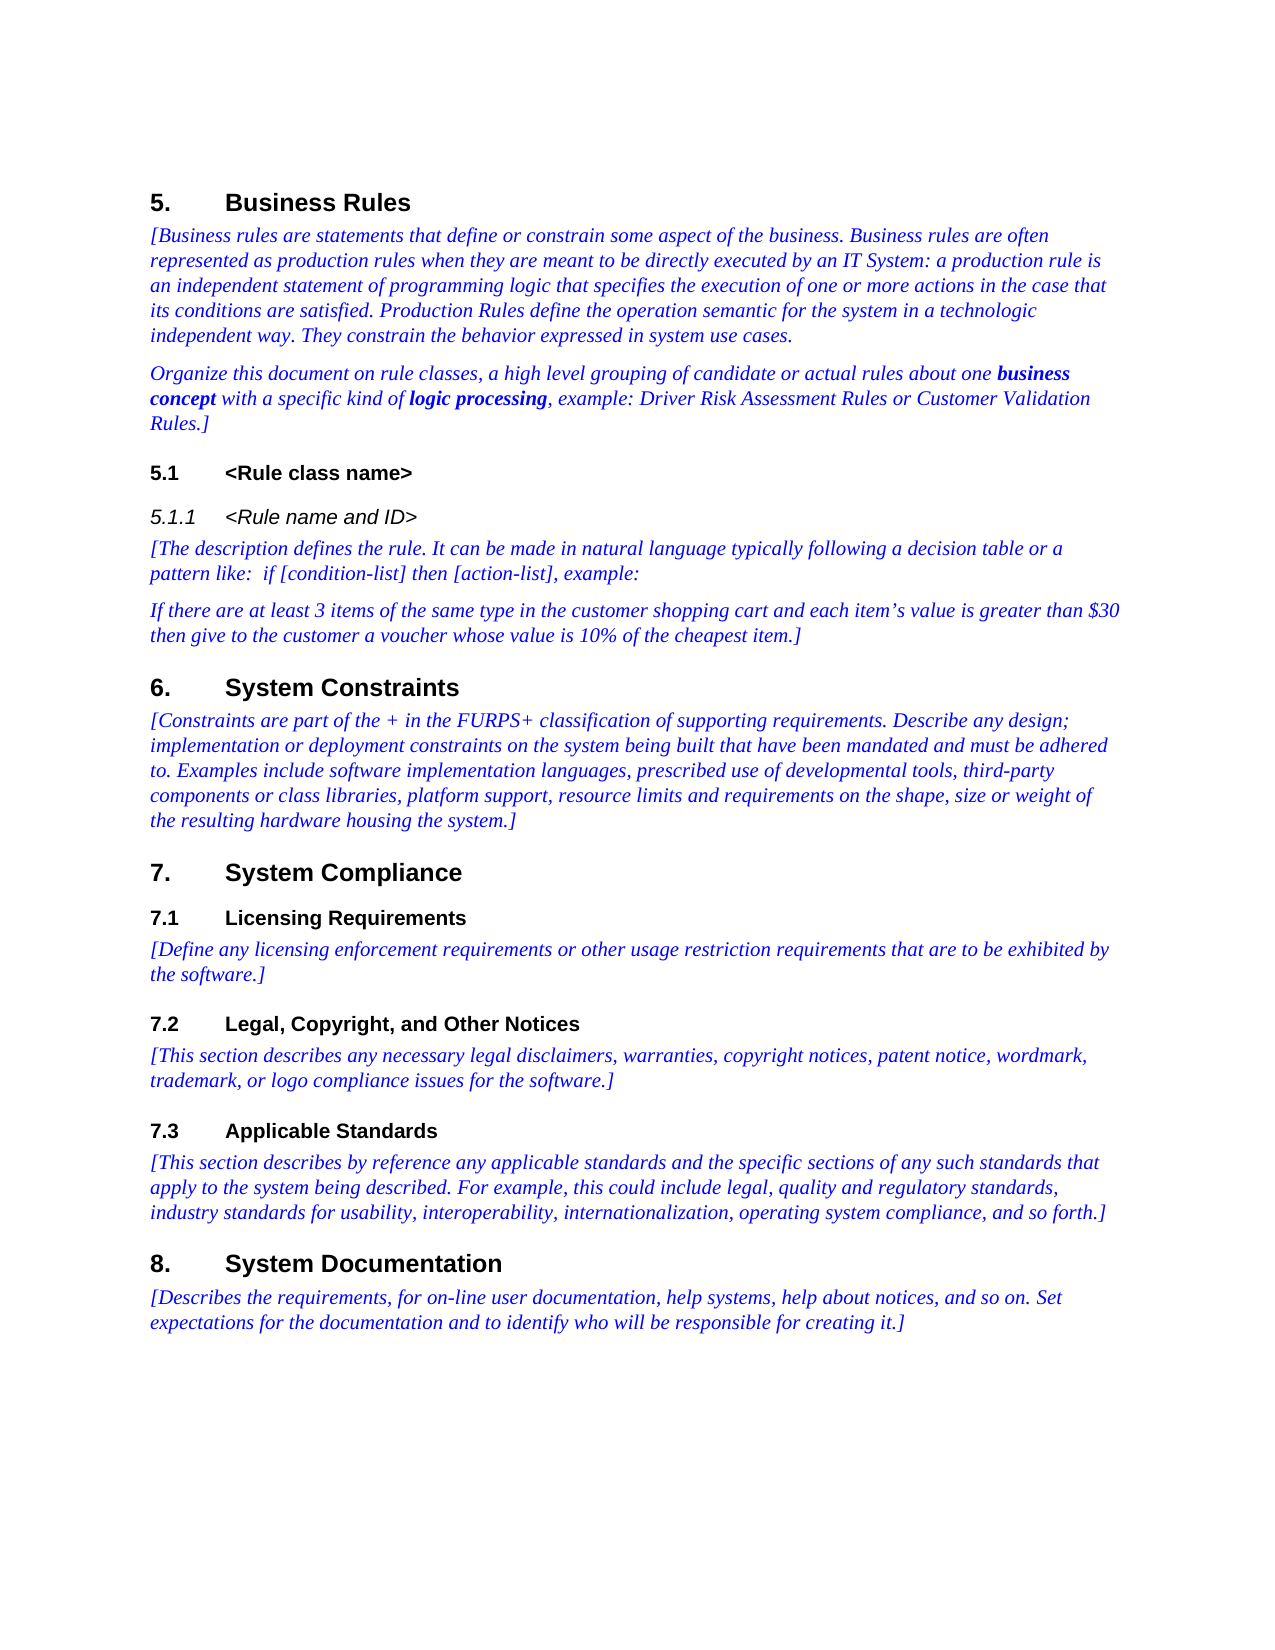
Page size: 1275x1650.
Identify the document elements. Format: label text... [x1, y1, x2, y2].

text [Business rules are statements that define or constrain some aspect of the business. Business rules are often represented as production rules when they are meant to be directly executed by an IT System: a production rule is an independent statement of programming logic that specifies the execution of one or more actions in the case that its conditions are satisfied. Production Rules define the operation semantic for the system in a technologic independent way. They constrain the behavior expressed in system use cases. [150, 222, 1125, 347]
text [Describes the requirements, for on-line user documentation, help systems, help about notices, and so on. Set expectations for the documentation and to identify who will be responsible for creating it.] [150, 1284, 1125, 1334]
subtitle Business Rules [150, 187, 1125, 216]
text [The description defines the rule. It can be made in natural language typically following a decision table or a pattern like: if [condition-list] then [action-list], example: [150, 535, 1125, 585]
subtitle Licensing Requirements [150, 905, 1125, 930]
subtitle <Rule name and ID> [150, 504, 1125, 529]
text [Constraints are part of the + in the FURPS+ classification of supporting requirements. Describe any design; implementation or deployment constraints on the system being built that have been mandated and must be adhered to. Examples include software implementation languages, prescribed use of developmental tools, third-party components or class libraries, platform support, resource limits and requirements on the shape, size or weight of the resulting hardware housing the system.] [150, 707, 1125, 832]
subtitle <Rule class name> [150, 460, 1125, 485]
text [This section describes by reference any applicable standards and the specific sections of any such standards that apply to the system being described. For example, this could include legal, quality and regulatory standards, industry standards for usability, interoperability, internationalization, operating system compliance, and so forth.] [150, 1149, 1125, 1224]
subtitle System Constraints [150, 672, 1125, 701]
subtitle Legal, Copyright, and Other Notices [150, 1011, 1125, 1036]
text If there are at least 3 items of the same type in the customer shopping cart and each item’s value is greater than $30 then give to the customer a voucher whose value is 10% of the cheapest item.] [150, 597, 1125, 647]
text [This section describes any necessary legal disclaimers, warranties, copyright notices, patent notice, wordmark, trademark, or logo compliance issues for the software.] [150, 1042, 1125, 1092]
subtitle Applicable Standards [150, 1117, 1125, 1142]
text Organize this document on rule classes, a high level grouping of candidate or actual rules about one business concept with a specific kind of logic processing, example: Driver Risk Assessment Rules or Customer Validation Rules.] [150, 360, 1125, 435]
subtitle System Compliance [150, 857, 1125, 886]
subtitle System Documentation [150, 1249, 1125, 1277]
text [Define any licensing enforcement requirements or other usage restriction requirements that are to be exhibited by the software.] [150, 936, 1125, 986]
